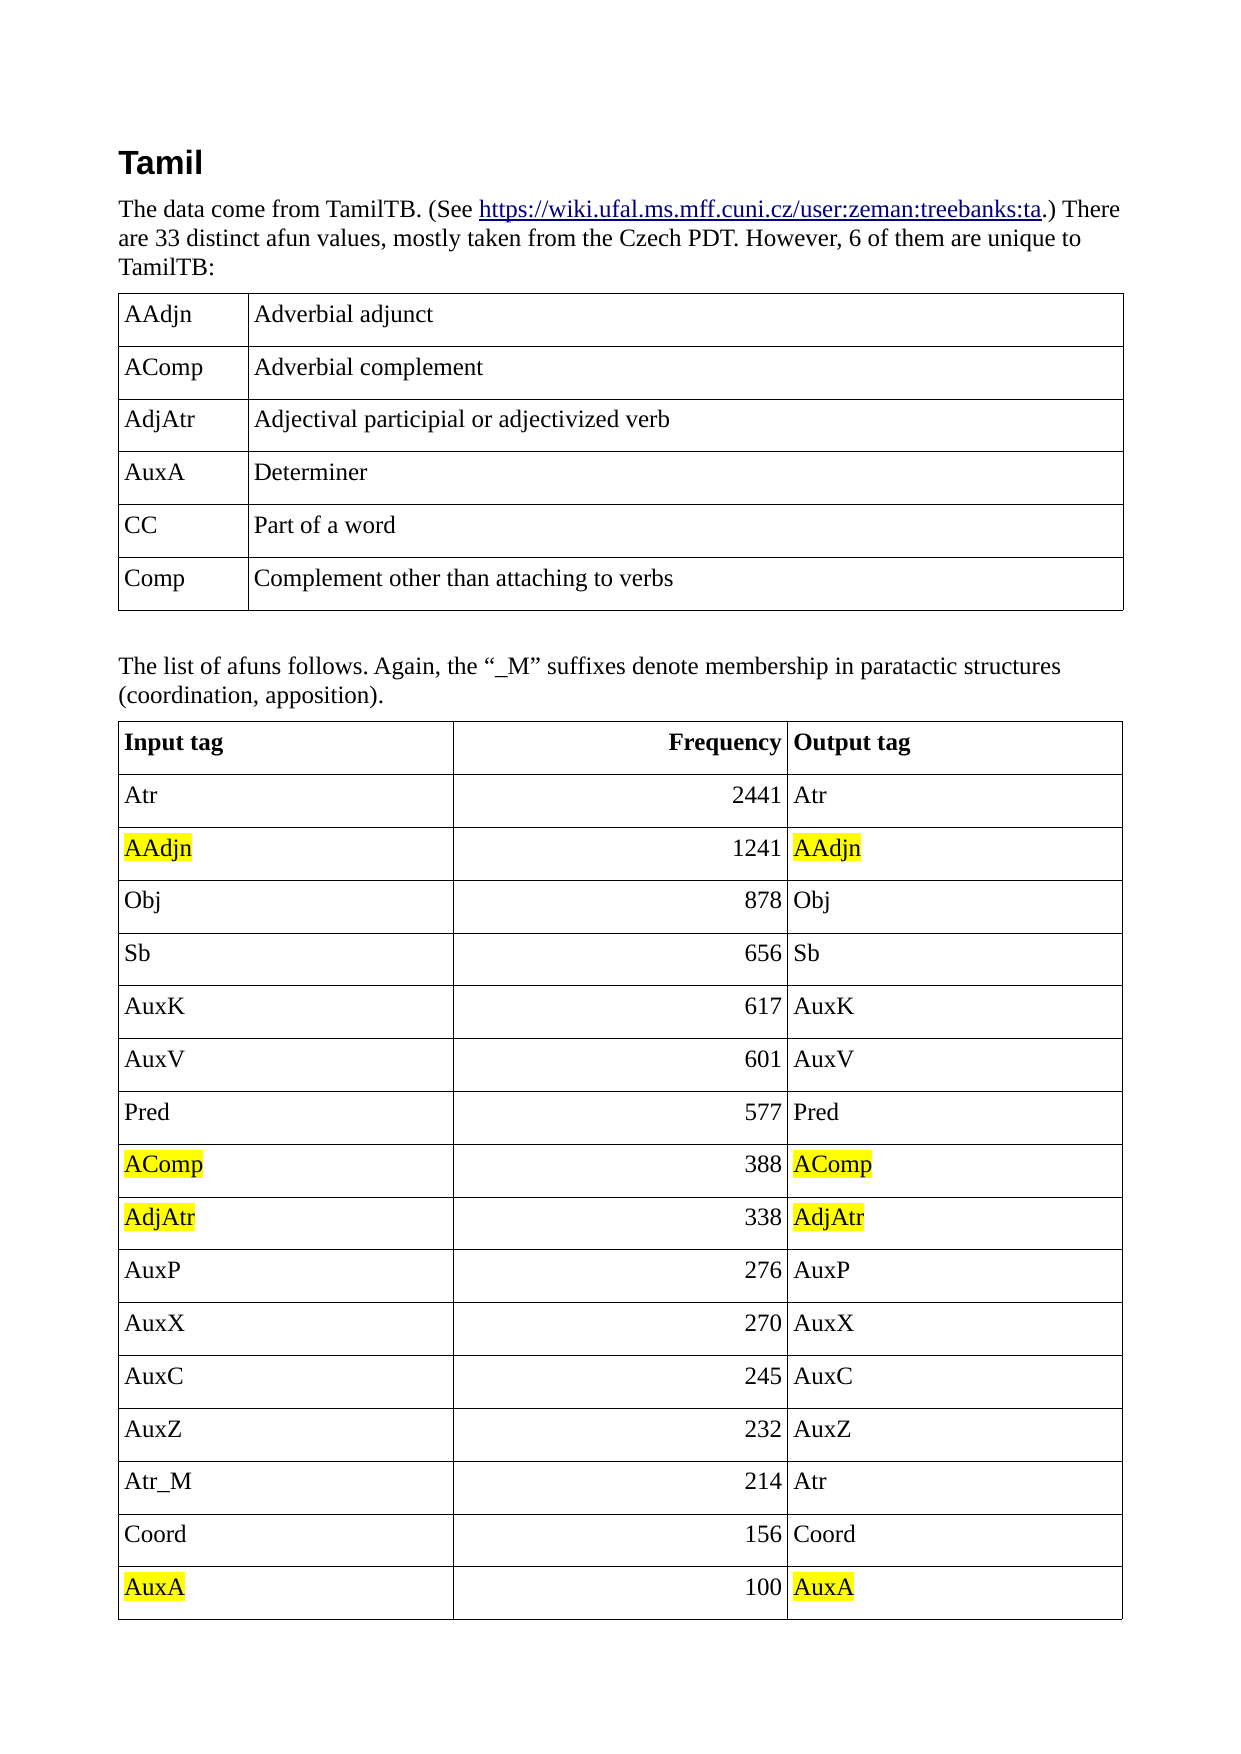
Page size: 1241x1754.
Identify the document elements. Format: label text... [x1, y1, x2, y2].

table_cell AComp [788, 1145, 1122, 1197]
table_cell Atr [119, 775, 453, 827]
subtitle Tamil [118, 143, 1122, 182]
table_cell Pred [119, 1092, 453, 1144]
table_cell AuxC [119, 1356, 453, 1408]
table_cell Pred [788, 1092, 1122, 1144]
table_cell Complement other than attaching to verbs [249, 558, 1123, 610]
table_cell AuxC [788, 1356, 1122, 1408]
table_cell Sb [788, 934, 1122, 985]
table_cell 617 [454, 986, 787, 1038]
table_cell 100 [454, 1567, 787, 1619]
table_cell AuxX [788, 1303, 1122, 1355]
table_header Frequency [454, 722, 787, 774]
table_cell AAdjn [119, 828, 453, 880]
table_cell 232 [454, 1409, 787, 1461]
table_cell Obj [119, 881, 453, 932]
table_cell AComp [119, 347, 248, 399]
table_cell AuxK [119, 986, 453, 1038]
table_cell AuxV [119, 1039, 453, 1091]
table_cell Atr [788, 1462, 1122, 1513]
table_cell AdjAtr [119, 400, 248, 451]
table_cell Adverbial complement [249, 347, 1123, 399]
table_cell 245 [454, 1356, 787, 1408]
table_cell AuxK [788, 986, 1122, 1038]
text The data come from TamilTB. (See https://wiki.ufal.ms.mff.cuni.cz/user:zeman:treebanks:ta.) There are 33 distinct afun values, mostly taken from the Czech PDT. However, 6 of them are unique to TamilTB: [118, 194, 1122, 281]
table_cell 276 [454, 1250, 787, 1302]
table_cell Coord [788, 1515, 1122, 1566]
table_cell 388 [454, 1145, 787, 1197]
table_cell 1241 [454, 828, 787, 880]
text The list of afuns follows. Again, the “_M” suffixes denote membership in paratactic structures (coordination, apposition). [118, 651, 1122, 709]
table_cell Sb [119, 934, 453, 985]
table_cell AuxZ [119, 1409, 453, 1461]
table_cell AuxA [119, 452, 248, 504]
table_cell CC [119, 505, 248, 557]
table_header AAdjn [119, 294, 248, 346]
table_cell AAdjn [788, 828, 1122, 880]
table_cell Atr_M [119, 1462, 453, 1513]
table_header Adverbial adjunct [249, 294, 1123, 346]
table_cell 601 [454, 1039, 787, 1091]
table_cell Determiner [249, 452, 1123, 504]
table_cell 270 [454, 1303, 787, 1355]
table_cell 214 [454, 1462, 787, 1513]
table_cell Obj [788, 881, 1122, 932]
table_cell Coord [119, 1515, 453, 1566]
table_cell AdjAtr [119, 1198, 453, 1249]
table_cell AuxA [119, 1567, 453, 1619]
table_cell AComp [119, 1145, 453, 1197]
table_cell AuxP [788, 1250, 1122, 1302]
table_cell AuxX [119, 1303, 453, 1355]
table_cell Part of a word [249, 505, 1123, 557]
table_cell 338 [454, 1198, 787, 1249]
table_cell 878 [454, 881, 787, 932]
table_cell 656 [454, 934, 787, 985]
table_cell AuxP [119, 1250, 453, 1302]
table_cell AuxZ [788, 1409, 1122, 1461]
table_cell 156 [454, 1515, 787, 1566]
table_cell AuxV [788, 1039, 1122, 1091]
table_header Input tag [119, 722, 453, 774]
table_cell Comp [119, 558, 248, 610]
table_cell 2441 [454, 775, 787, 827]
table_header Output tag [788, 722, 1122, 774]
table_cell Adjectival participial or adjectivized verb [249, 400, 1123, 451]
table_cell 577 [454, 1092, 787, 1144]
table_cell AuxA [788, 1567, 1122, 1619]
table_cell AdjAtr [788, 1198, 1122, 1249]
table_cell Atr [788, 775, 1122, 827]
